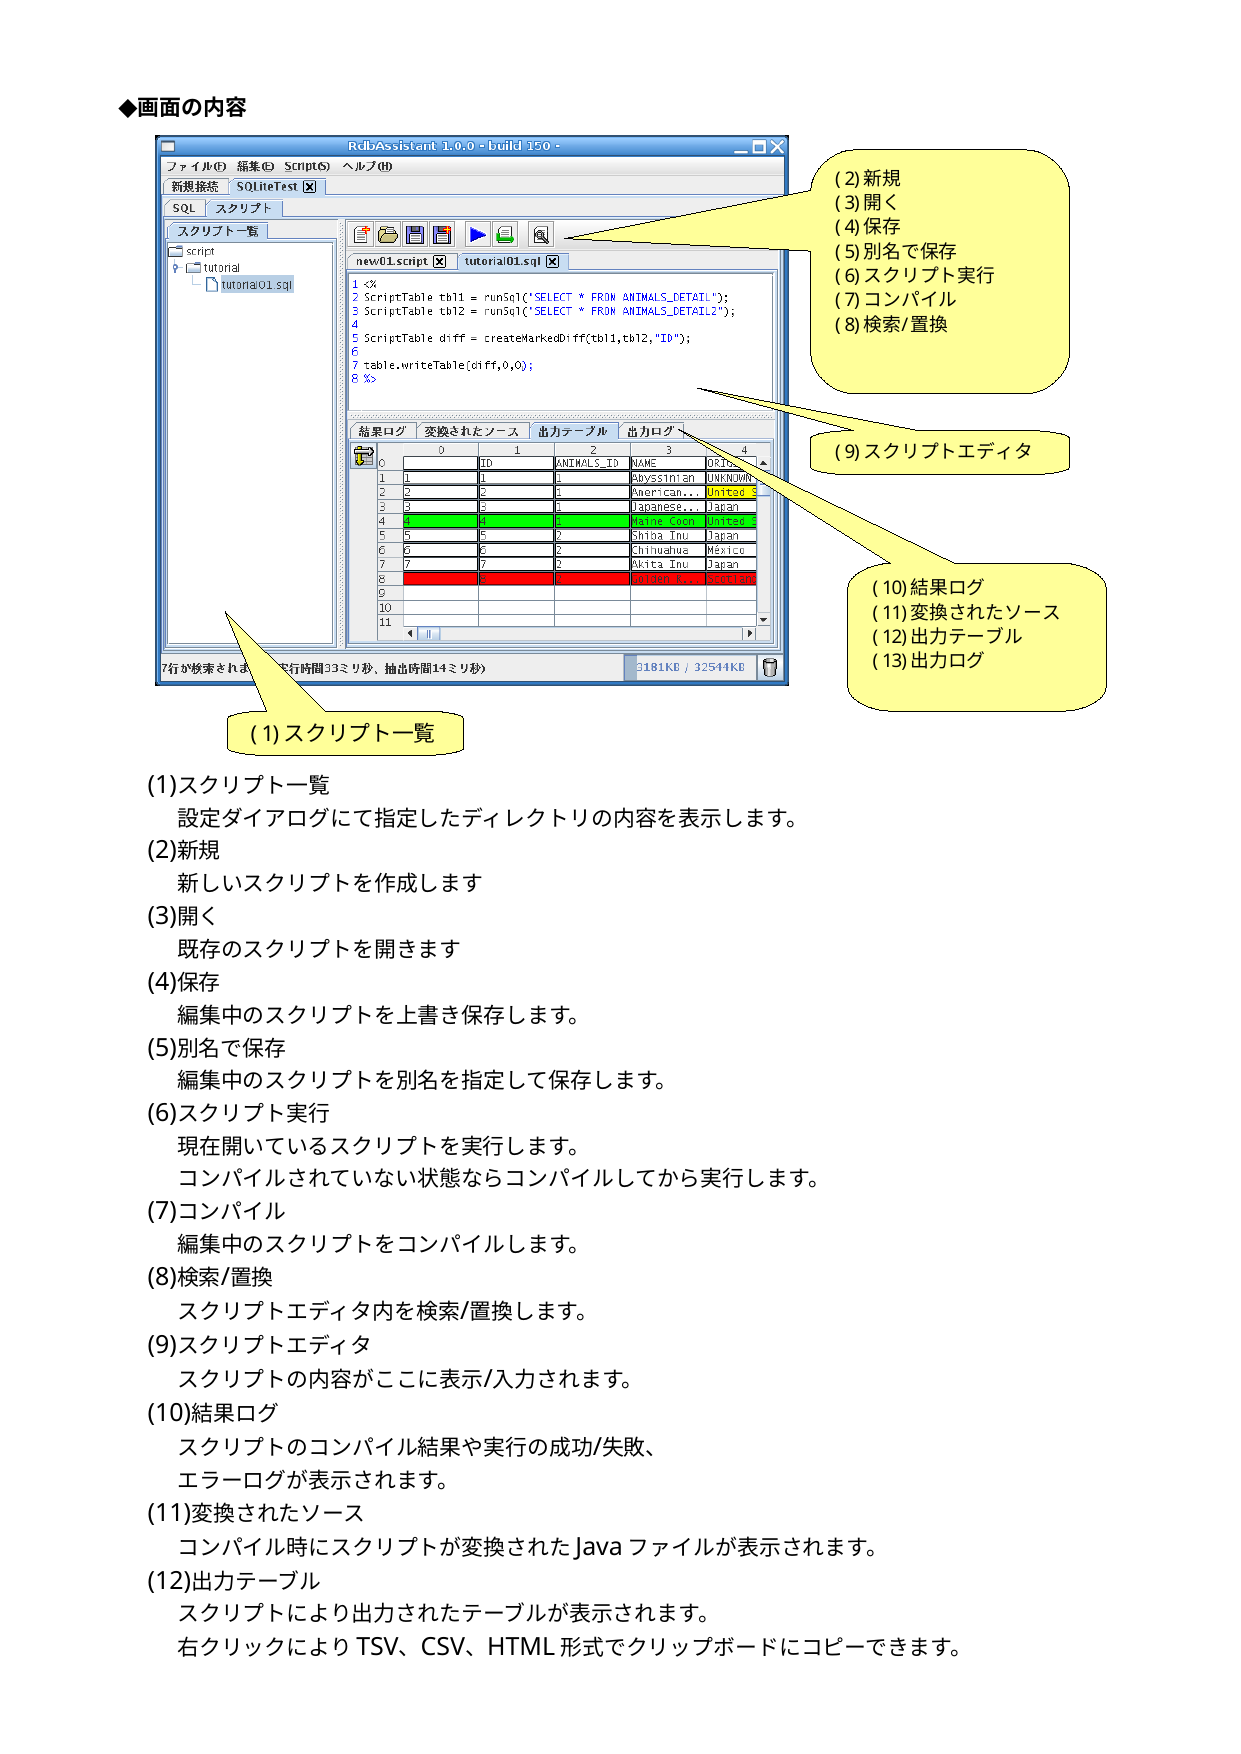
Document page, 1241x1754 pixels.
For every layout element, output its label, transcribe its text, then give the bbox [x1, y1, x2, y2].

text 現在開いているスクリプトを実行します。 [177, 1129, 1152, 1161]
text (5)別名で保存 [147, 1029, 1152, 1063]
text (3)開く [147, 898, 1152, 932]
text 編集中のスクリプトをコンパイルします。 [177, 1227, 1152, 1258]
text (9)スクリプトエディタ [147, 1326, 1152, 1360]
text スクリプトにより出力されたテーブルが表示されます。 [177, 1596, 1152, 1628]
text コンパイル時にスクリプトが変換されたJavaファイルが表示されます。 [177, 1528, 1152, 1562]
text (1)スクリプト一覧 [147, 766, 1152, 801]
text (11)変換されたソース [147, 1494, 1152, 1528]
text 編集中のスクリプトを別名を指定して保存します。 [177, 1063, 1152, 1095]
text 編集中のスクリプトを上書き保存します。 [177, 998, 1152, 1029]
text ◆画面の内容 [118, 88, 1152, 123]
text エラーログが表示されます。 [177, 1463, 1152, 1494]
text 右クリックによりTSV、CSV、HTML形式でクリップボードにコピーできます。 [177, 1628, 1152, 1662]
text コンパイルされていない状態ならコンパイルしてから実行します。 [177, 1161, 1152, 1192]
text 新しいスクリプトを作成します [177, 866, 1152, 898]
text スクリプトの内容がここに表示/入力されます。 [177, 1360, 1152, 1394]
text 設定ダイアログにて指定したディレクトリの内容を表示します。 [177, 801, 1152, 832]
text (10)結果ログ [147, 1394, 1152, 1428]
text スクリプトエディタ内を検索/置換します。 [177, 1292, 1152, 1326]
text (7)コンパイル [147, 1192, 1152, 1227]
text (4)保存 [147, 964, 1152, 998]
text (12)出力テーブル [147, 1562, 1152, 1596]
text スクリプトのコンパイル結果や実行の成功/失敗、 [177, 1428, 1152, 1463]
text 既存のスクリプトを開きます [177, 932, 1152, 964]
text (6)スクリプト実行 [147, 1095, 1152, 1129]
text (8)検索/置換 [147, 1258, 1152, 1292]
text (2)新規 [147, 832, 1152, 866]
